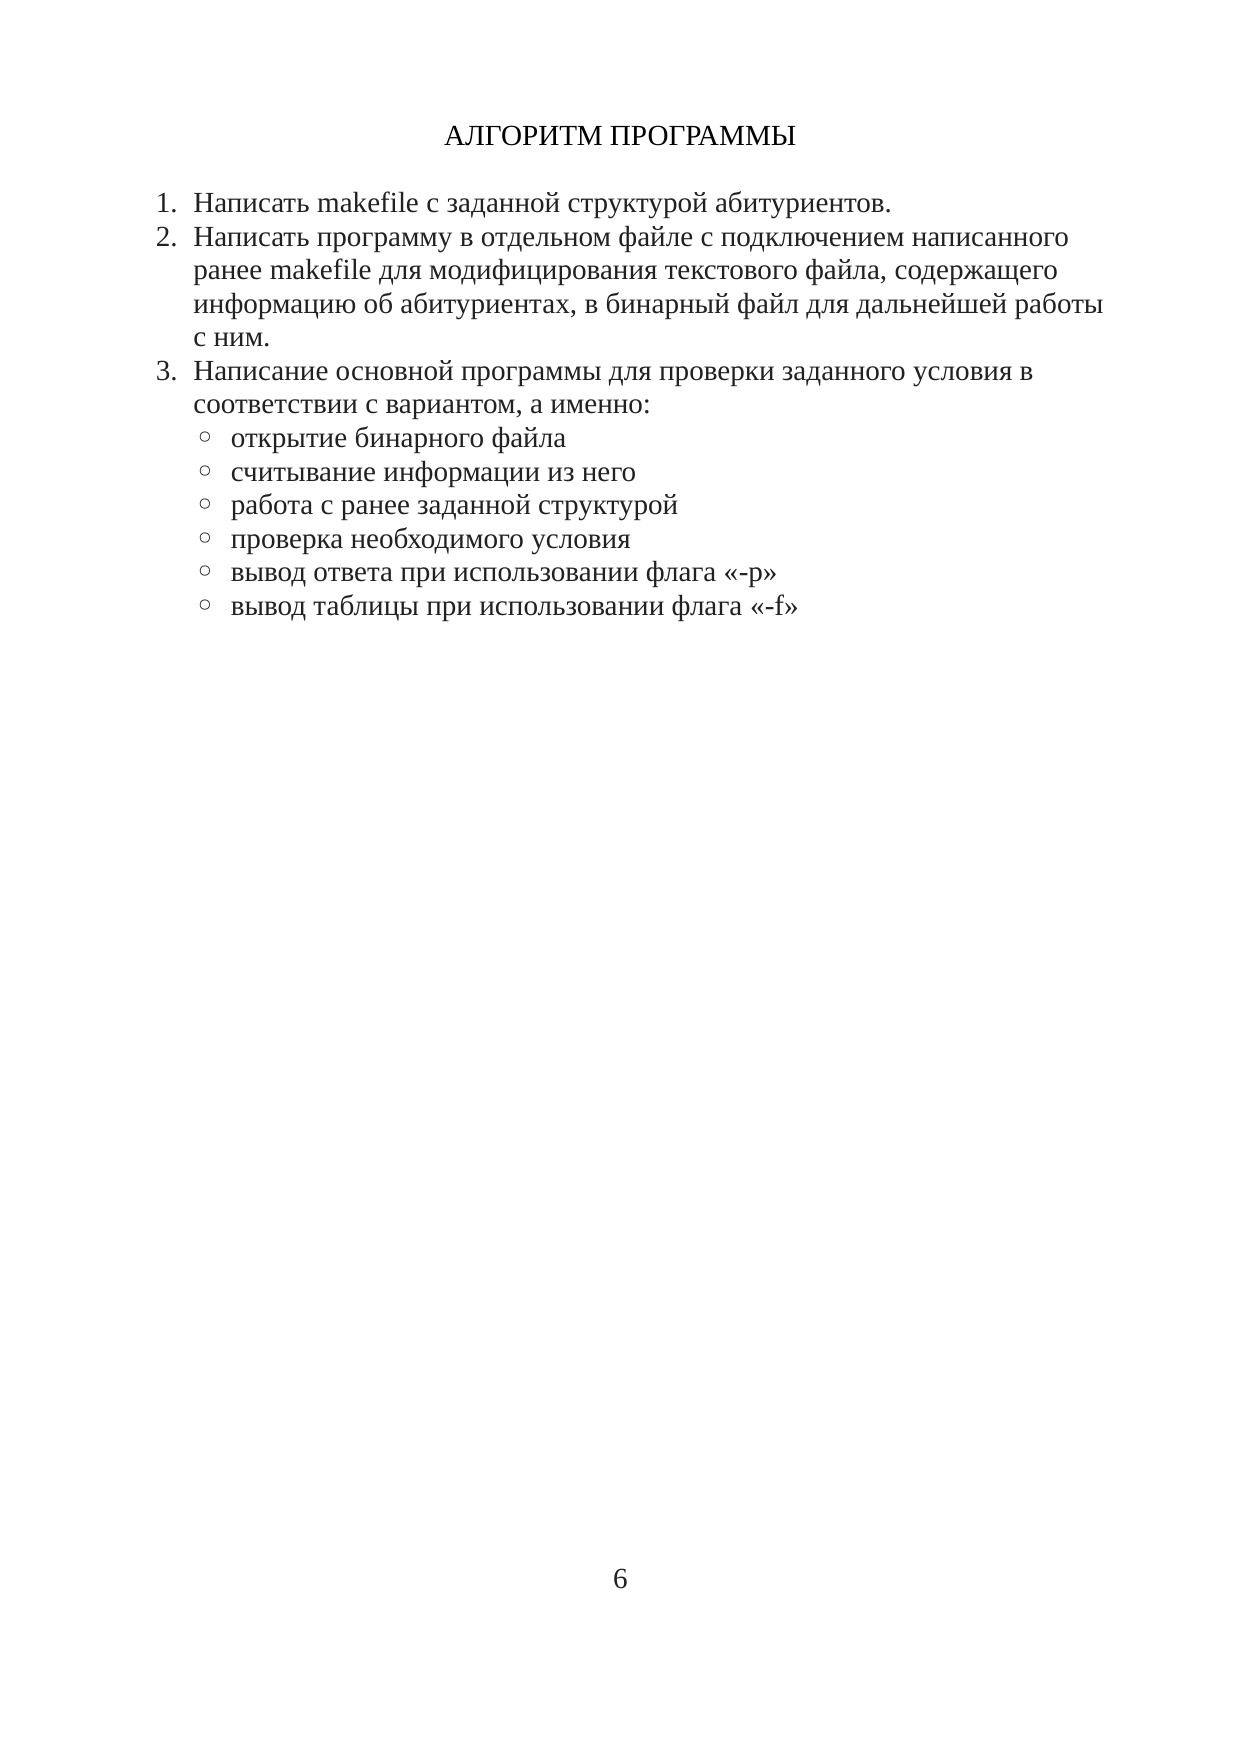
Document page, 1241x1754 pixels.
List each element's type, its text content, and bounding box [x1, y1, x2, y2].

list открытие бинарного файла [193, 420, 1122, 454]
list Написать makefile с заданной структурой абитуриентов. [156, 185, 1122, 219]
list Написать программу в отдельном файле с подключением написанного ранее makefile для модифицирования текстового файла, содержащего информацию об абитуриентах, в бинарный файл для дальнейшей работы с ним. [156, 219, 1122, 353]
list проверка необходимого условия [193, 521, 1122, 554]
text 6 [118, 1561, 1122, 1594]
list вывод таблицы при использовании флага «-f» [193, 588, 1122, 622]
text АЛГОРИТМ ПРОГРАММЫ [118, 118, 1122, 152]
list вывод ответа при использовании флага «-p» [193, 554, 1122, 588]
list считывание информации из него [193, 454, 1122, 487]
list Написание основной программы для проверки заданного условия в соответствии с вариантом, а именно: [156, 353, 1122, 420]
list работа с ранее заданной структурой [193, 487, 1122, 521]
